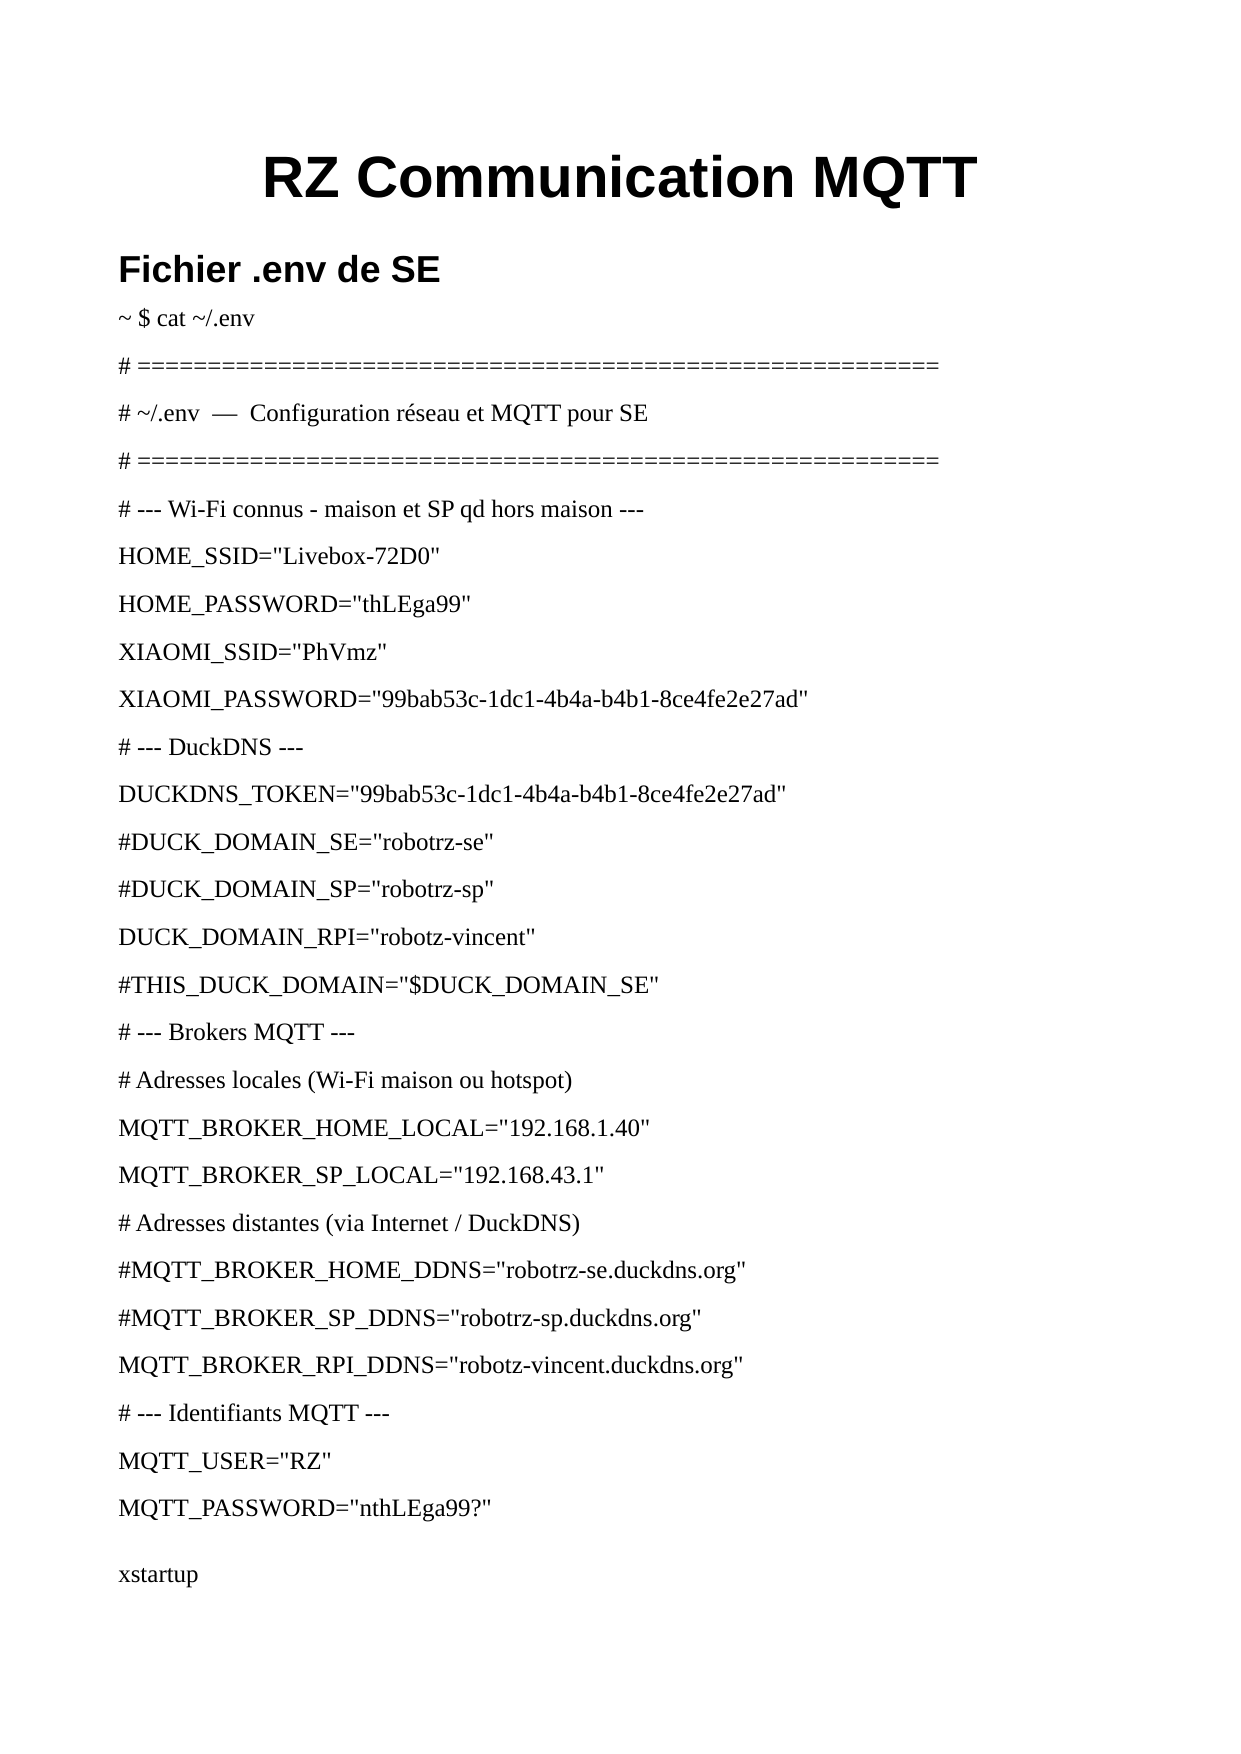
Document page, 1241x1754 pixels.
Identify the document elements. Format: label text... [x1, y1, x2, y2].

text # ========================================================= [118, 446, 1122, 475]
text HOME_PASSWORD="thLEga99" [118, 589, 1122, 618]
text #MQTT_BROKER_SP_DDNS="robotrz-sp.duckdns.org" [118, 1303, 1122, 1332]
text # ========================================================= [118, 351, 1122, 380]
text DUCKDNS_TOKEN="99bab53c-1dc1-4b4a-b4b1-8ce4fe2e27ad" [118, 779, 1122, 808]
text #THIS_DUCK_DOMAIN="$DUCK_DOMAIN_SE" [118, 970, 1122, 998]
text #MQTT_BROKER_HOME_DDNS="robotrz-se.duckdns.org" [118, 1255, 1122, 1284]
title RZ Communication MQTT [118, 143, 1122, 210]
text # ~/.env — Configuration réseau et MQTT pour SE [118, 398, 1122, 427]
text DUCK_DOMAIN_RPI="robotz-vincent" [118, 922, 1122, 951]
text HOME_SSID="Livebox-72D0" [118, 541, 1122, 570]
text # --- DuckDNS --- [118, 732, 1122, 761]
text XIAOMI_SSID="PhVmz" [118, 637, 1122, 665]
text # --- Wi-Fi connus - maison et SP qd hors maison --- [118, 494, 1122, 522]
text # --- Identifiants MQTT --- [118, 1398, 1122, 1427]
subtitle Fichier .env de SE [118, 248, 1122, 291]
text ~ $ cat ~/.env [118, 303, 1122, 332]
text MQTT_BROKER_RPI_DDNS="robotz-vincent.duckdns.org" [118, 1351, 1122, 1379]
text MQTT_USER="RZ" [118, 1446, 1122, 1474]
text MQTT_BROKER_HOME_LOCAL="192.168.1.40" [118, 1113, 1122, 1141]
text MQTT_PASSWORD="nthLEga99?" xstartup [118, 1493, 1122, 1588]
text #DUCK_DOMAIN_SP="robotrz-sp" [118, 874, 1122, 903]
text # Adresses distantes (via Internet / DuckDNS) [118, 1208, 1122, 1237]
text # Adresses locales (Wi-Fi maison ou hotspot) [118, 1065, 1122, 1094]
text XIAOMI_PASSWORD="99bab53c-1dc1-4b4a-b4b1-8ce4fe2e27ad" [118, 684, 1122, 713]
text # --- Brokers MQTT --- [118, 1017, 1122, 1046]
text #DUCK_DOMAIN_SE="robotrz-se" [118, 827, 1122, 856]
text MQTT_BROKER_SP_LOCAL="192.168.43.1" [118, 1160, 1122, 1189]
